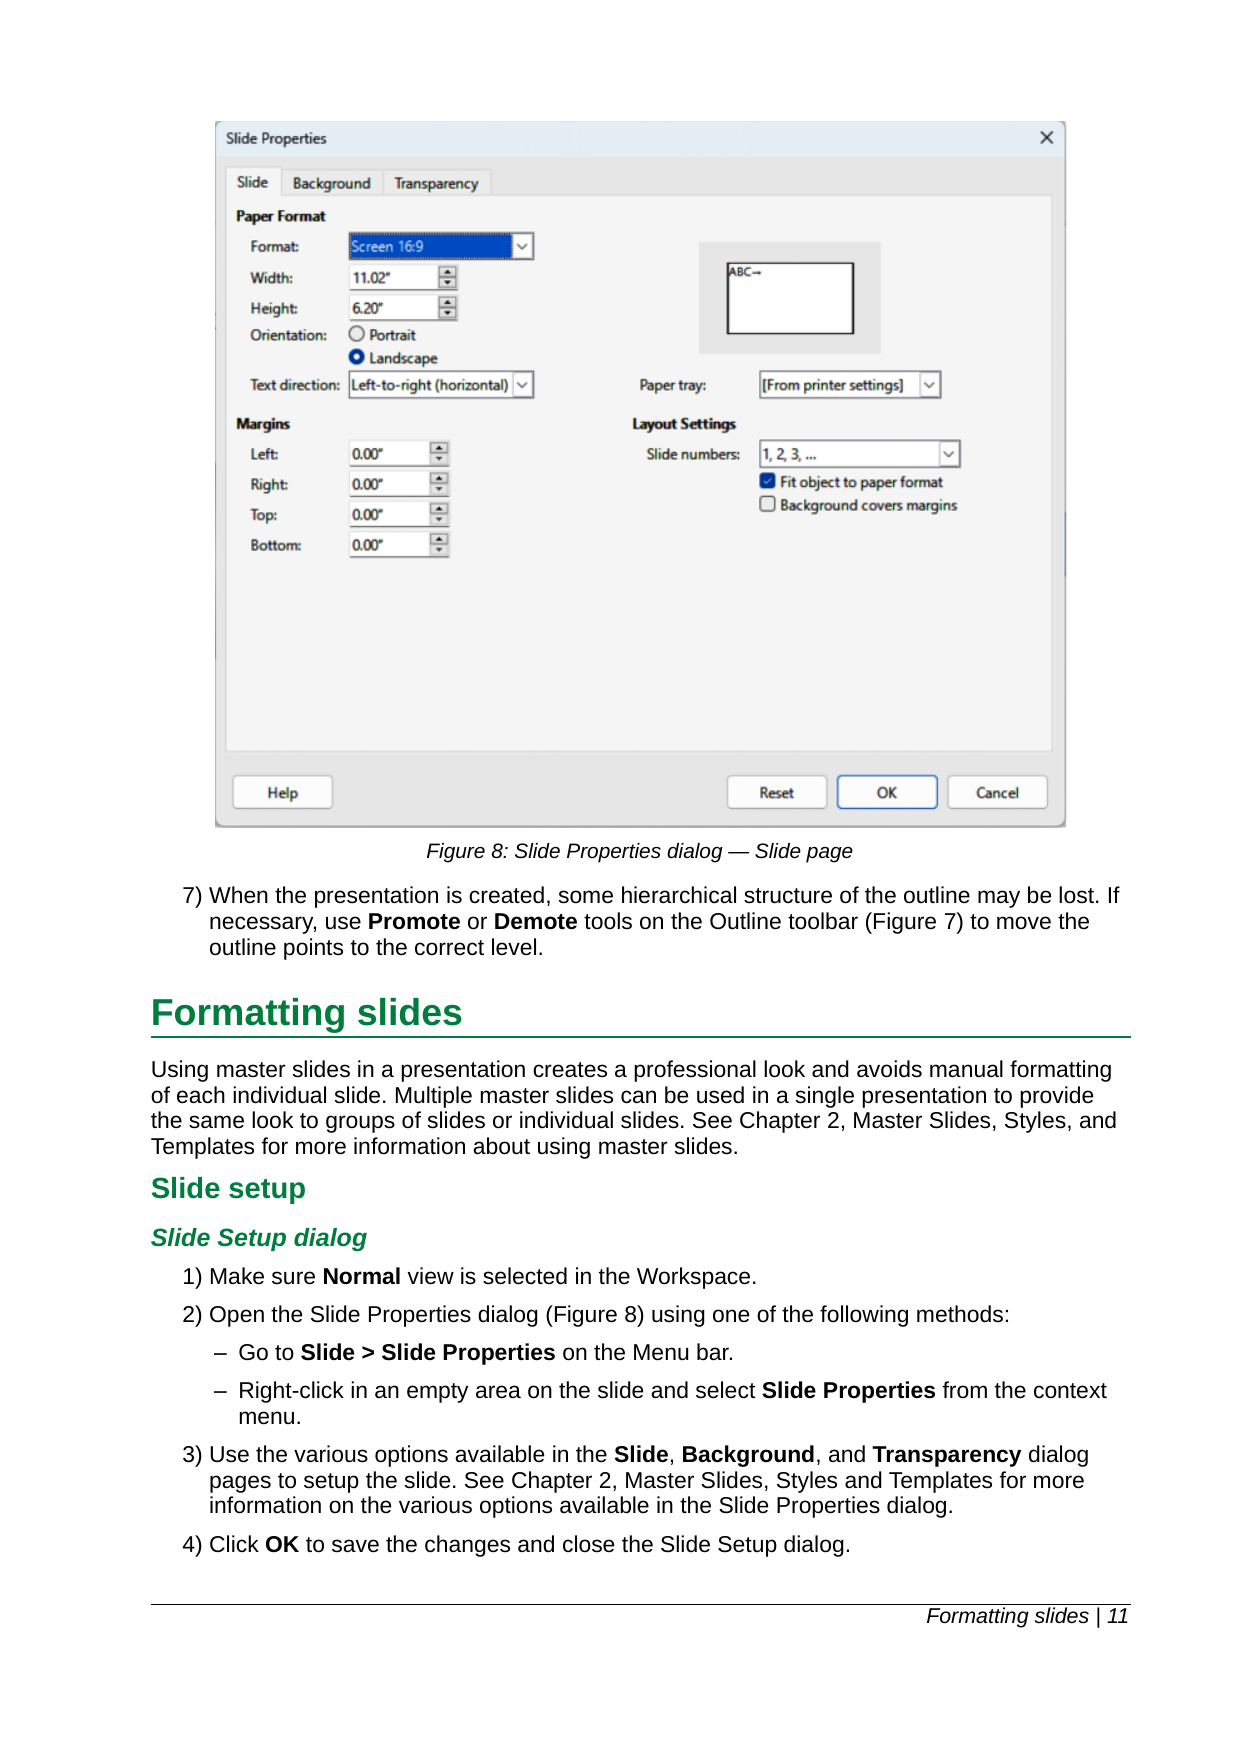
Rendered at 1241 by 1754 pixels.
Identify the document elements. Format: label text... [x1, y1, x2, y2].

list Use the various options available in the Slide, Background, and Transparency dialog pages to setup the slide. See Chapter 2, Master Slides, Styles and Templates for more information on the various options available in the Slide Properties dialog. [209, 1442, 1131, 1519]
subtitle Slide Setup dialog [151, 1223, 1131, 1251]
list When the presentation is created, some hierarchical structure of the outline may be lost. If necessary, use Promote or Demote tools on the Outline toolbar (Figure 7) to move the outline points to the correct level. [209, 883, 1131, 960]
list Open the Slide Properties dialog (Figure 8) using one of the following methods: [209, 1302, 1131, 1327]
list Click OK to save the changes and close the Slide Setup dialog. [209, 1531, 1131, 1557]
picture [215, 121, 1067, 828]
text Figure 8: Slide Properties dialog — Slide page [215, 840, 1067, 863]
subtitle Formatting slides [151, 991, 1131, 1036]
text Using master slides in a presentation creates a professional look and avoids manual formatting of each individual slide. Multiple master slides can be used in a single presentation to provide the same look to groups of slides or individual slides. See Chapter 2, Master Slides, Styles, and Templates for more information about using master slides. [151, 1057, 1131, 1159]
subtitle Slide setup [151, 1172, 1131, 1204]
list Go to Slide > Slide Properties on the Menu bar. [238, 1340, 1131, 1366]
list Right-click in an empty area on the slide and select Slide Properties from the context menu. [238, 1378, 1131, 1429]
list Make sure Normal view is selected in the Workspace. [209, 1264, 1131, 1289]
